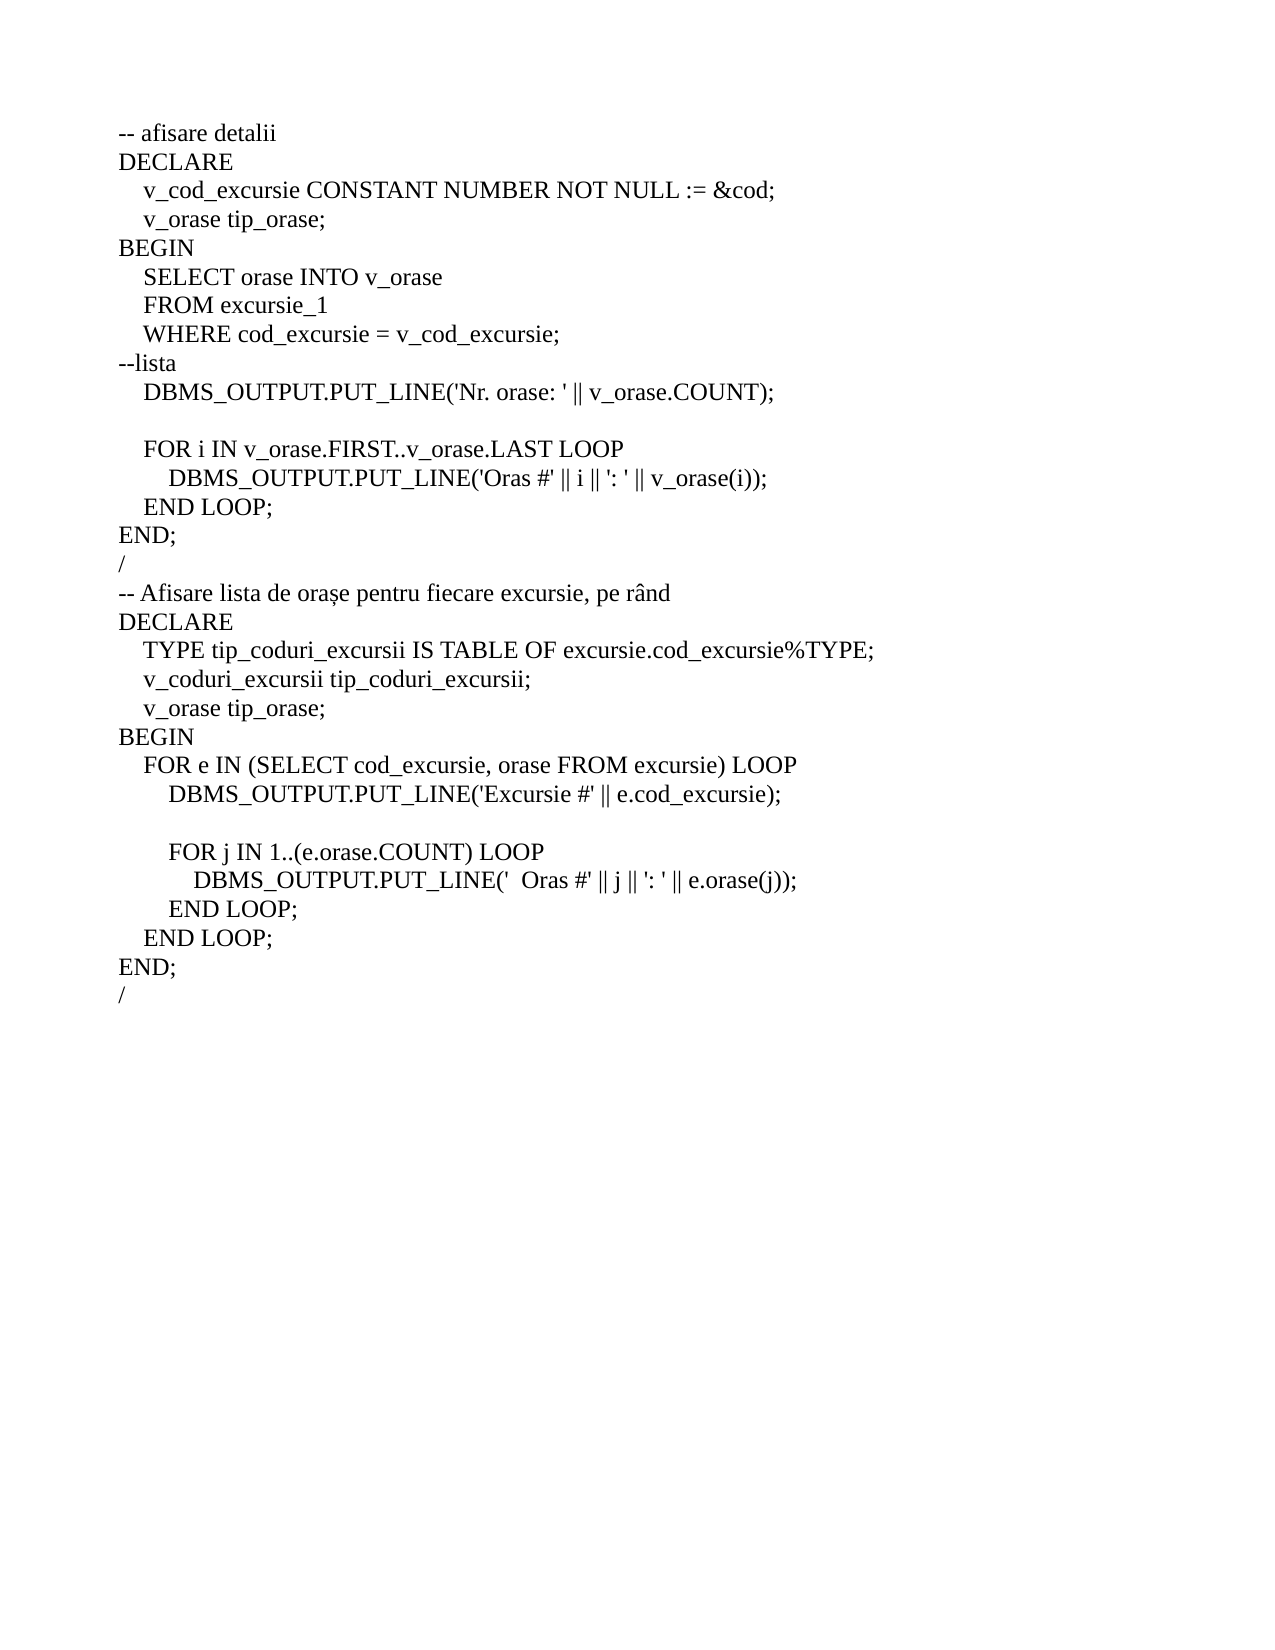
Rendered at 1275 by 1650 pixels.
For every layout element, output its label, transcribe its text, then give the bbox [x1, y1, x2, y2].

text BEGIN [118, 722, 1157, 751]
text v_cod_excursie CONSTANT NUMBER NOT NULL := &cod; [118, 176, 1157, 204]
text DBMS_OUTPUT.PUT_LINE('Nr. orase: ' || v_orase.COUNT); [118, 377, 1157, 406]
text DECLARE [118, 147, 1157, 176]
text FOR e IN (SELECT cod_excursie, orase FROM excursie) LOOP [118, 751, 1157, 779]
text v_orase tip_orase; [118, 693, 1157, 722]
text BEGIN [118, 233, 1157, 262]
text DBMS_OUTPUT.PUT_LINE('Excursie #' || e.cod_excursie); [118, 779, 1157, 808]
text DECLARE [118, 607, 1157, 636]
text END LOOP; [118, 923, 1157, 952]
text --lista [118, 348, 1157, 377]
text END LOOP; [118, 492, 1157, 521]
text FROM excursie_1 [118, 291, 1157, 319]
text / [118, 981, 1157, 1009]
text FOR j IN 1..(e.orase.COUNT) LOOP [118, 837, 1157, 866]
text -- Afisare lista de orașe pentru fiecare excursie, pe rând [118, 578, 1157, 607]
text v_orase tip_orase; [118, 204, 1157, 233]
text WHERE cod_excursie = v_cod_excursie; [118, 319, 1157, 348]
text v_coduri_excursii tip_coduri_excursii; [118, 664, 1157, 693]
text TYPE tip_coduri_excursii IS TABLE OF excursie.cod_excursie%TYPE; [118, 636, 1157, 664]
text / [118, 549, 1157, 578]
text DBMS_OUTPUT.PUT_LINE('Oras #' || i || ': ' || v_orase(i)); [118, 463, 1157, 492]
text DBMS_OUTPUT.PUT_LINE(' Oras #' || j || ': ' || e.orase(j)); [118, 866, 1157, 894]
text END; [118, 952, 1157, 981]
text END; [118, 521, 1157, 549]
text -- afisare detalii [118, 118, 1157, 147]
text END LOOP; [118, 894, 1157, 923]
text FOR i IN v_orase.FIRST..v_orase.LAST LOOP [118, 434, 1157, 463]
text SELECT orase INTO v_orase [118, 262, 1157, 291]
